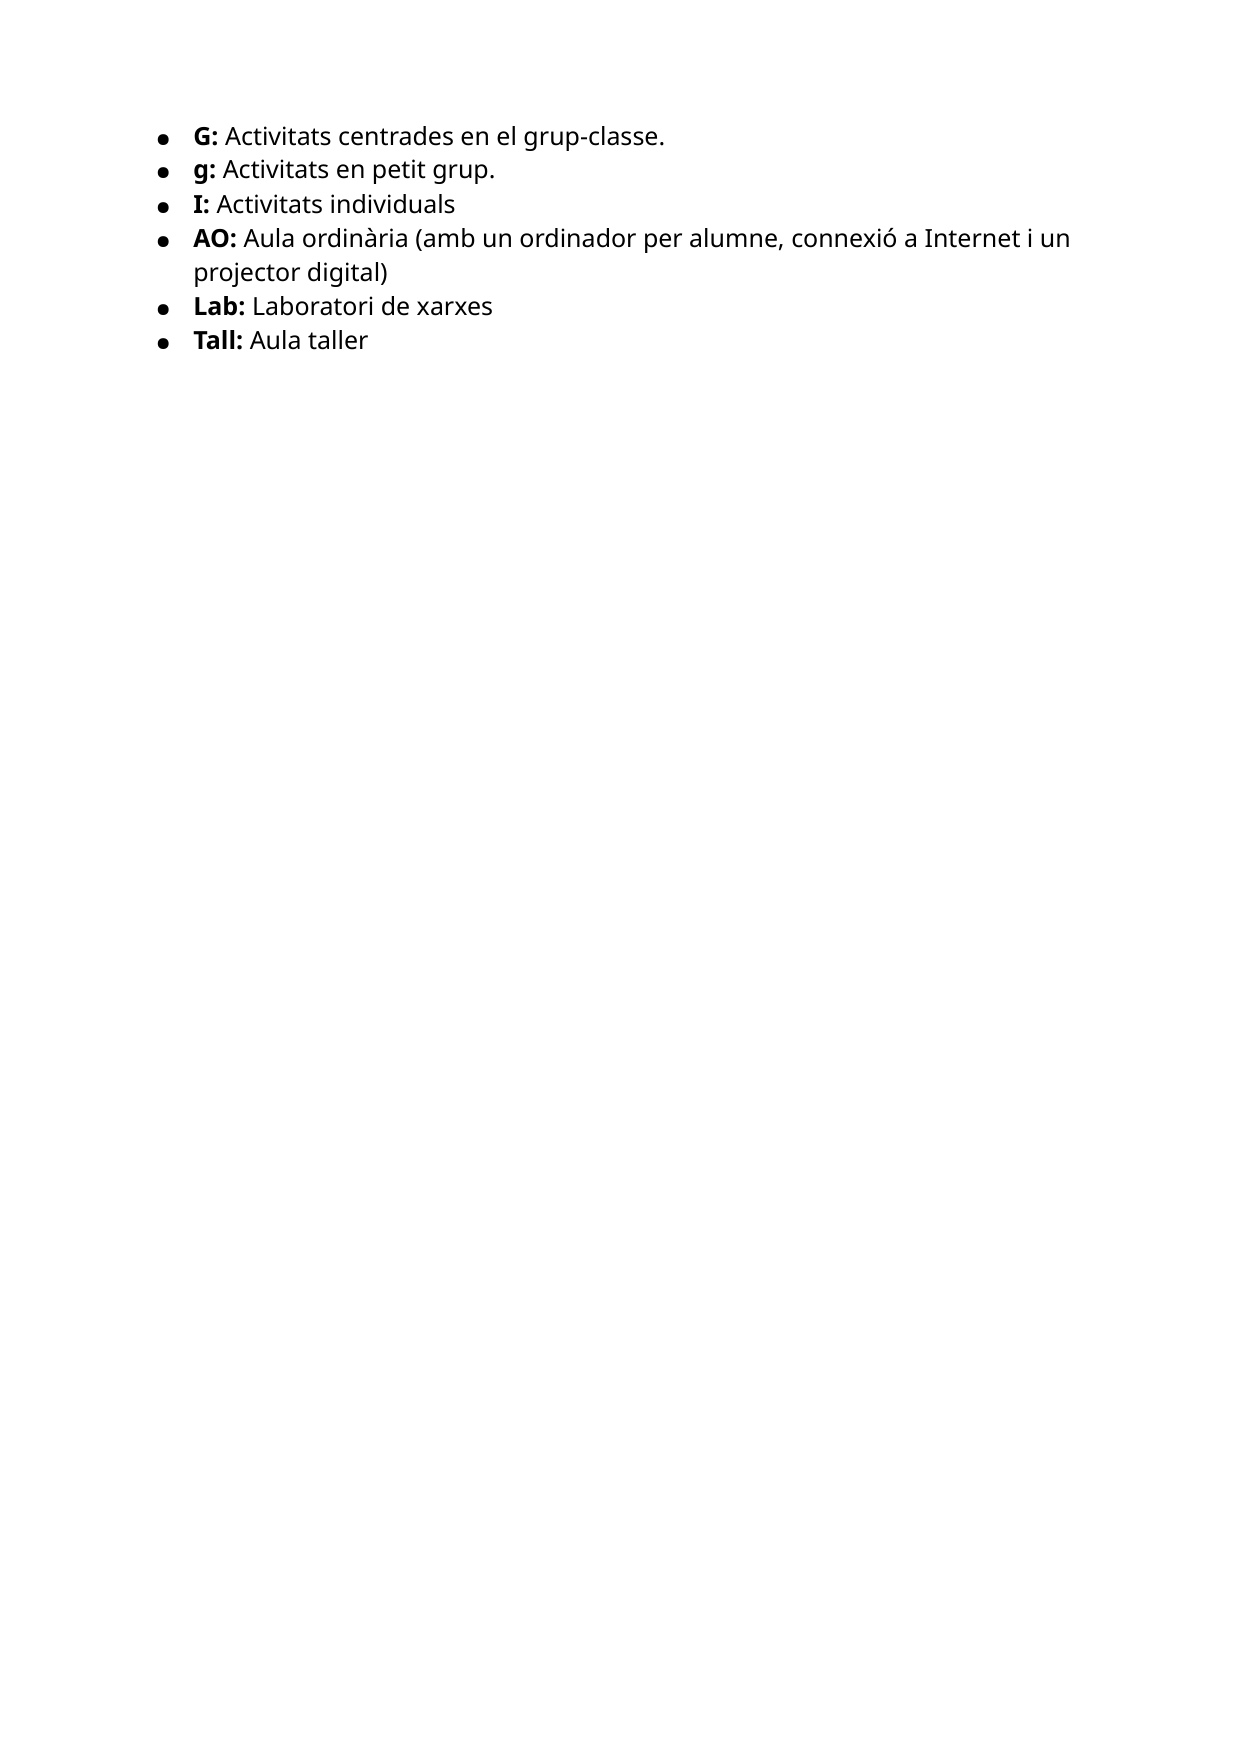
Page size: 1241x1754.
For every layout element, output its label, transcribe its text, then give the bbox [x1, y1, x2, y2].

list Tall: Aula taller [156, 322, 1122, 357]
list G: Activitats centrades en el grup-classe. [156, 118, 1122, 152]
list g: Activitats en petit grup. [156, 152, 1122, 186]
list AO: Aula ordinària (amb un ordinador per alumne, connexió a Internet i un projector digital) [156, 220, 1122, 288]
list Lab: Laboratori de xarxes [156, 288, 1122, 322]
list I: Activitats individuals [156, 186, 1122, 220]
